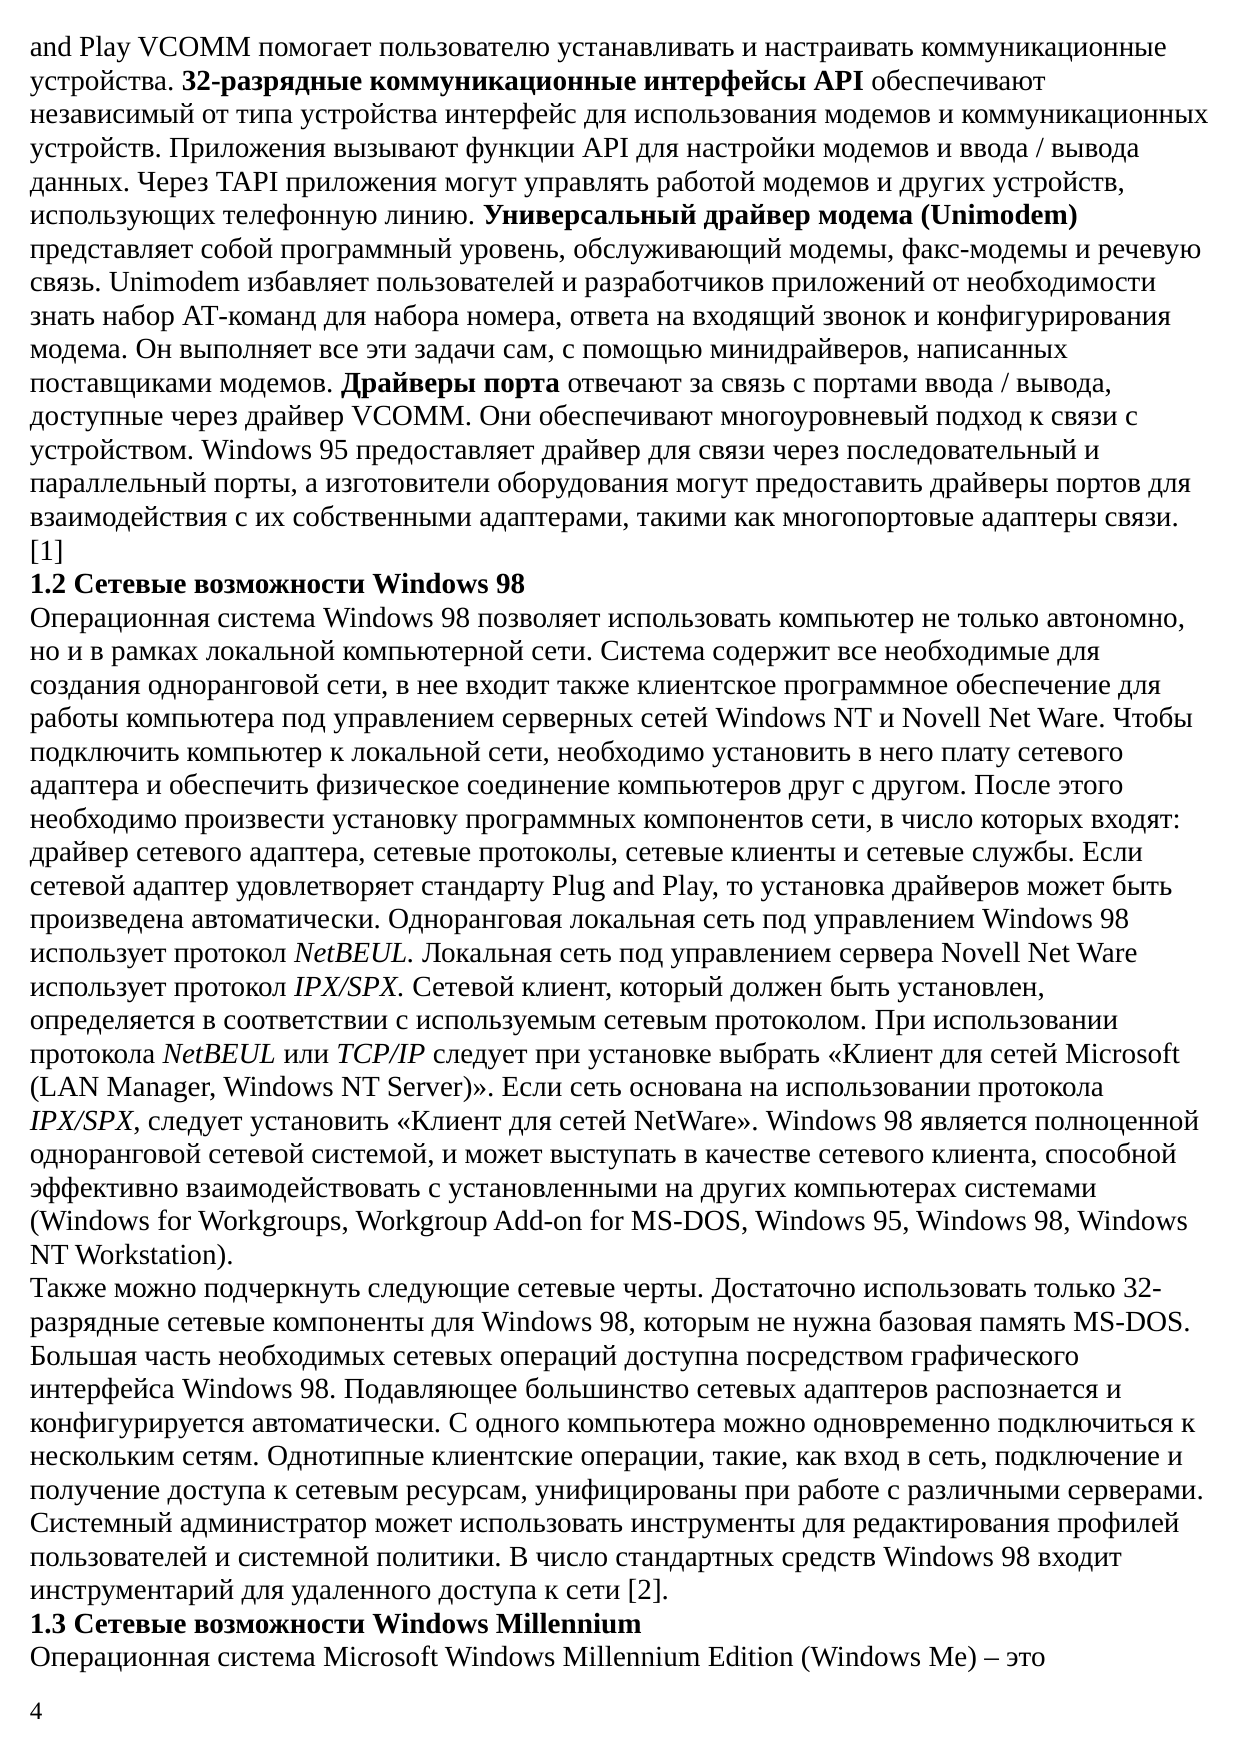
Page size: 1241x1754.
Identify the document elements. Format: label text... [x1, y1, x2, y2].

text and Play VCOMM помогает пользователю устанавливать и настраивать коммуникационные устройства. 32-разрядные коммуникационные интерфейсы API обеспечивают независимый от типа устройства интерфейс для использования модемов и коммуникационных устройств. Приложения вызывают функции API для настройки модемов и ввода / вывода данных. Через TAPI приложения могут управлять работой модемов и других устройств, использующих телефонную линию. Универсальный драйвер модема (Unimodem) представляет собой программный уровень, обслуживающий модемы, факс-модемы и речевую связь. Unimodem избавляет пользователей и разработчиков приложений от необходимости знать набор АТ-команд для набора номера, ответа на входящий звонок и конфигурирования модема. Он выполняет все эти задачи сам, с помощью минидрайверов, написанных поставщиками модемов. Драйверы порта отвечают за связь с портами ввода / вывода, доступные через драйвер VCOMM. Они обеспечивают многоуровневый подход к связи с устройством. Windows 95 предоставляет драйвер для связи через последовательный и параллельный порты, а изготовители оборудования могут предоставить драйверы портов для взаимодействия с их собственными адаптерами, такими как многопортовые адаптеры связи. [1] 1.2 Сетевые возможности Windows 98 Операционная система Windows 98 позволяет использовать компьютер не только автономно, но и в рамках локальной компьютерной сети. Система содержит все необходимые для создания одноранговой сети, в нее входит также клиентское программное обеспечение для работы компьютера под управлением серверных сетей Windows NT и Novell Net Ware. Чтобы подключить компьютер к локальной сети, необходимо установить в него плату сетевого адаптера и обеспечить физическое соединение компьютеров друг с другом. После этого необходимо произвести установку программных компонентов сети, в число которых входят: драйвер сетевого адаптера, сетевые протоколы, сетевые клиенты и сетевые службы. Если сетевой адаптер удовлетворяет стандарту Plug and Play, то установка драйверов может быть произведена автоматически. Одноранговая локальная сеть под управлением Windows 98 использует протокол NetBEUL. Локальная сеть под управлением сервера Novell Net Ware использует протокол IPX/SPX. Сетевой клиент, который должен быть установлен, определяется в соответствии с используемым сетевым протоколом. При использовании протокола NetBEUL или TCP/IP следует при установке выбрать «Клиент для сетей Microsoft (LAN Manager, Windows NT Server)». Если сеть основана на использовании протокола IPX/SPX, следует установить «Клиент для сетей NetWare». Windows 98 является полноценной одноранговой сетевой системой, и может выступать в качестве сетевого клиента, способной эффективно взаимодействовать с установленными на других компьютерах системами (Windows for Workgroups, Workgroup Add-on for MS-DOS, Windows 95, Windows 98, Windows NT Workstation). Также можно подчеркнуть следующие сетевые черты. Достаточно использовать только 32-разрядные сетевые компоненты для Windows 98, которым не нужна базовая память MS-DOS. Большая часть необходимых сетевых операций доступна посредством графического интерфейса Windows 98. Подавляющее большинство сетевых адаптеров распознается и конфигурируется автоматически. С одного компьютера можно одновременно подключиться к нескольким сетям. Однотипные клиентские операции, такие, как вход в сеть, подключение и получение доступа к сетевым ресурсам, унифицированы при работе с различными серверами. Системный администратор может использовать инструменты для редактирования профилей пользователей и системной политики. В число стандартных средств Windows 98 входит инструментарий для удаленного доступа к сети [2]. 1.3 Сетевые возможности Windows Millennium Операционная система Microsoft Windows Millennium Edition (Windows Me) – это [29, 29, 1211, 1673]
